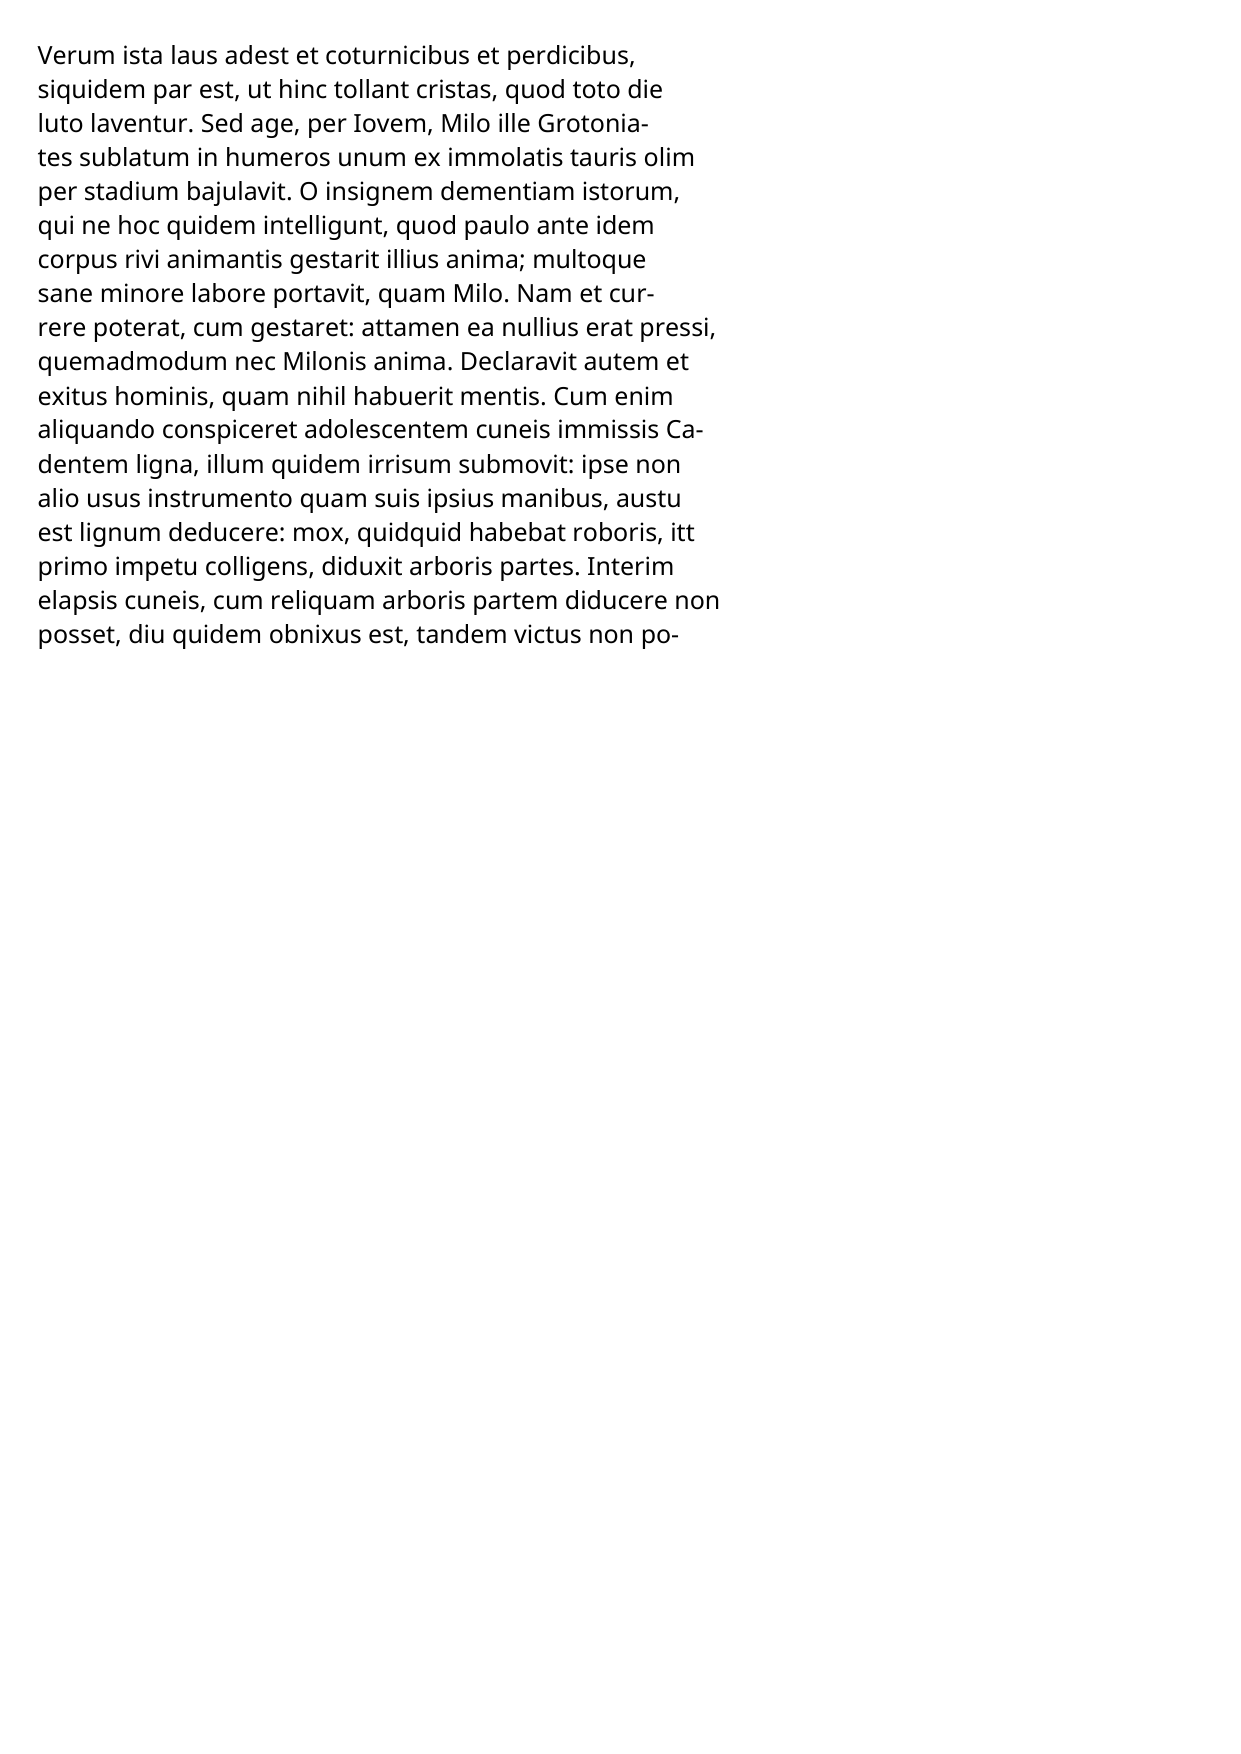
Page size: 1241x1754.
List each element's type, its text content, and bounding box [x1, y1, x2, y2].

text Verum ista laus adest et coturnicibus et perdicibus, siquidem par est, ut hinc tollant cristas, quod toto die luto laventur. Sed age, per Iovem, Milo ille Grotonia- tes sublatum in humeros unum ex immolatis tauris olim per stadium bajulavit. O insignem dementiam istorum, qui ne hoc quidem intelligunt, quod paulo ante idem corpus rivi animantis gestarit illius anima; multoque sane minore labore portavit, quam Milo. Nam et cur- rere poterat, cum gestaret: attamen ea nullius erat pressi, quemadmodum nec Milonis anima. Declaravit autem et exitus hominis, quam nihil habuerit mentis. Cum enim aliquando conspiceret adolescentem cuneis immissis Ca- dentem ligna, illum quidem irrisum submovit: ipse non alio usus instrumento quam suis ipsius manibus, austu est lignum deducere: mox, quidquid habebat roboris, itt primo impetu colligens, diduxit arboris partes. Interim elapsis cuneis, cum reliquam arboris partem diducere non posset, diu quidem obnixus est, tandem victus non po- [37, 37, 1203, 651]
